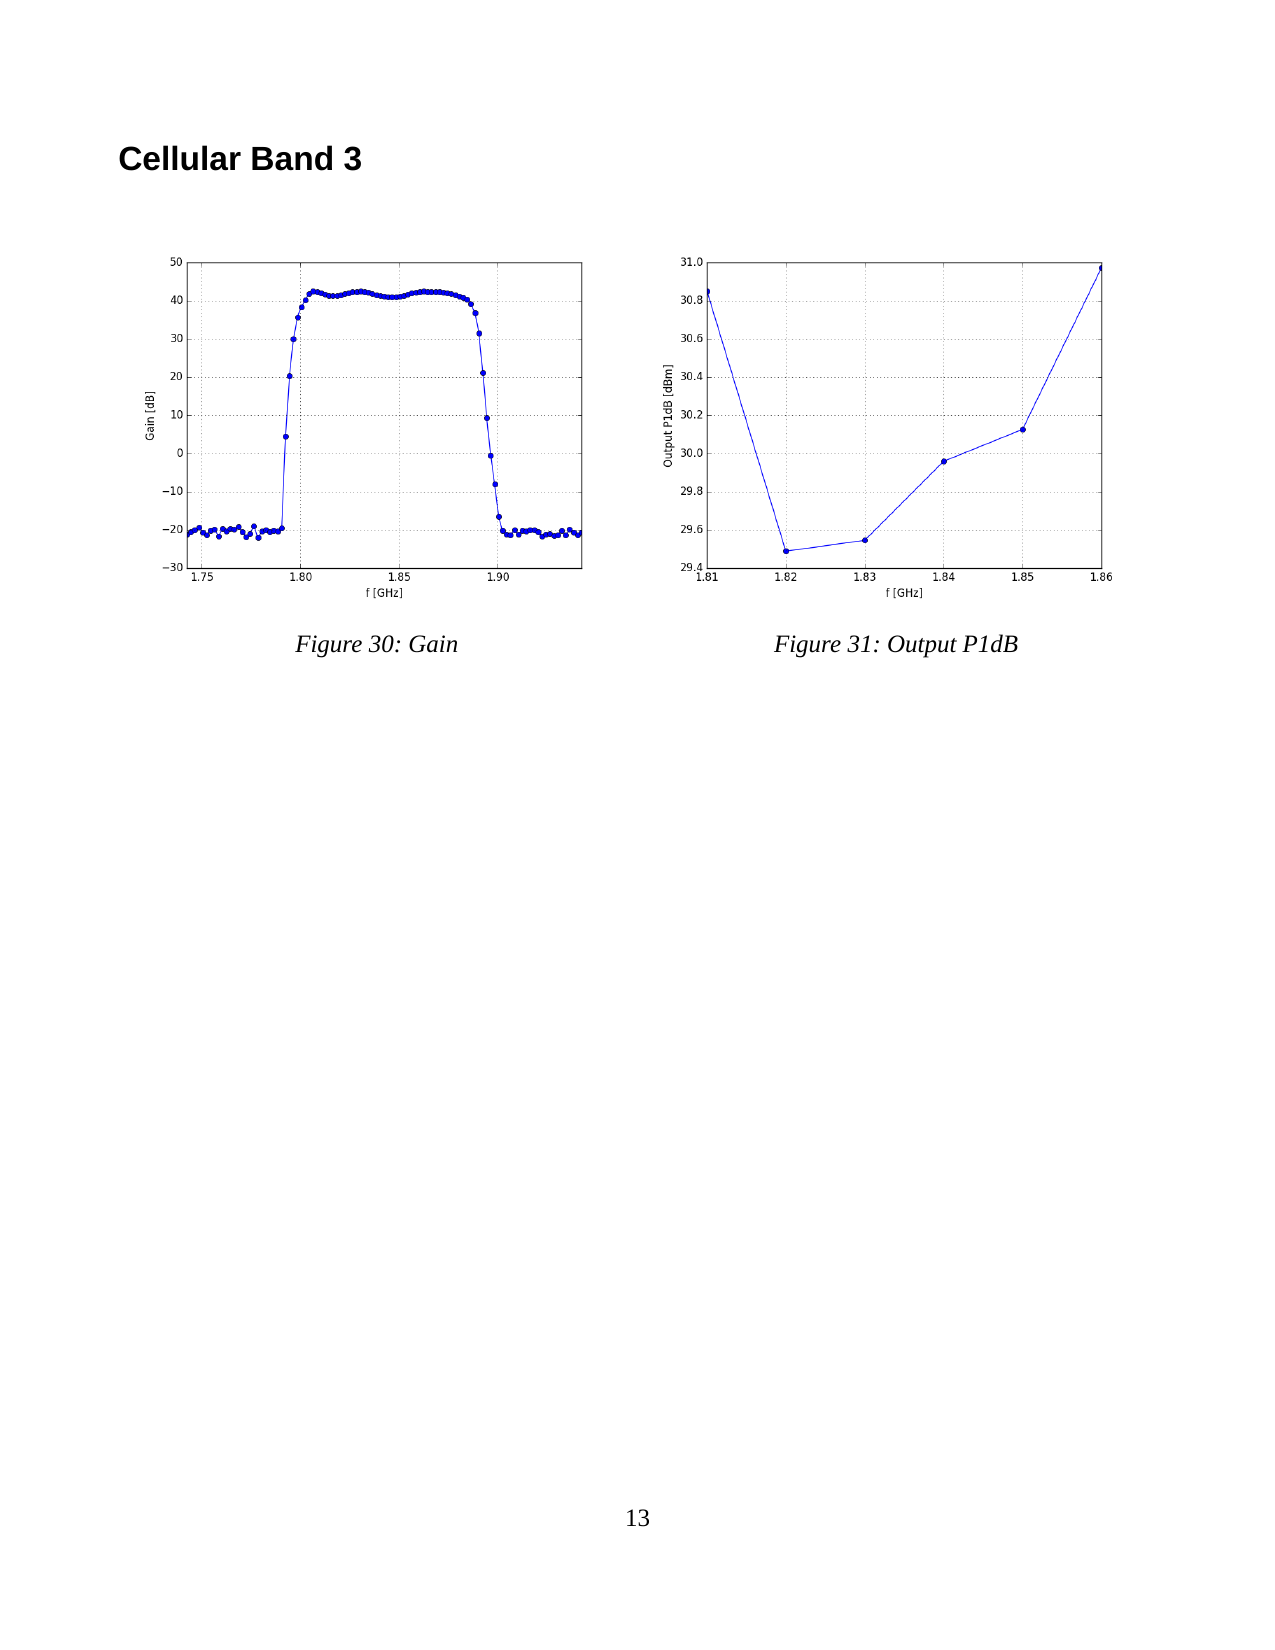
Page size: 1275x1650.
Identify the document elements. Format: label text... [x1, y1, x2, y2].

table_cell Figure 30: Gain [118, 611, 637, 676]
picture [643, 224, 1152, 606]
picture [123, 224, 632, 606]
table_header [638, 219, 1157, 611]
table_header [118, 219, 637, 611]
table_cell Figure 31: Output P1dB [638, 611, 1157, 676]
subtitle Cellular Band 3 [118, 139, 1157, 178]
